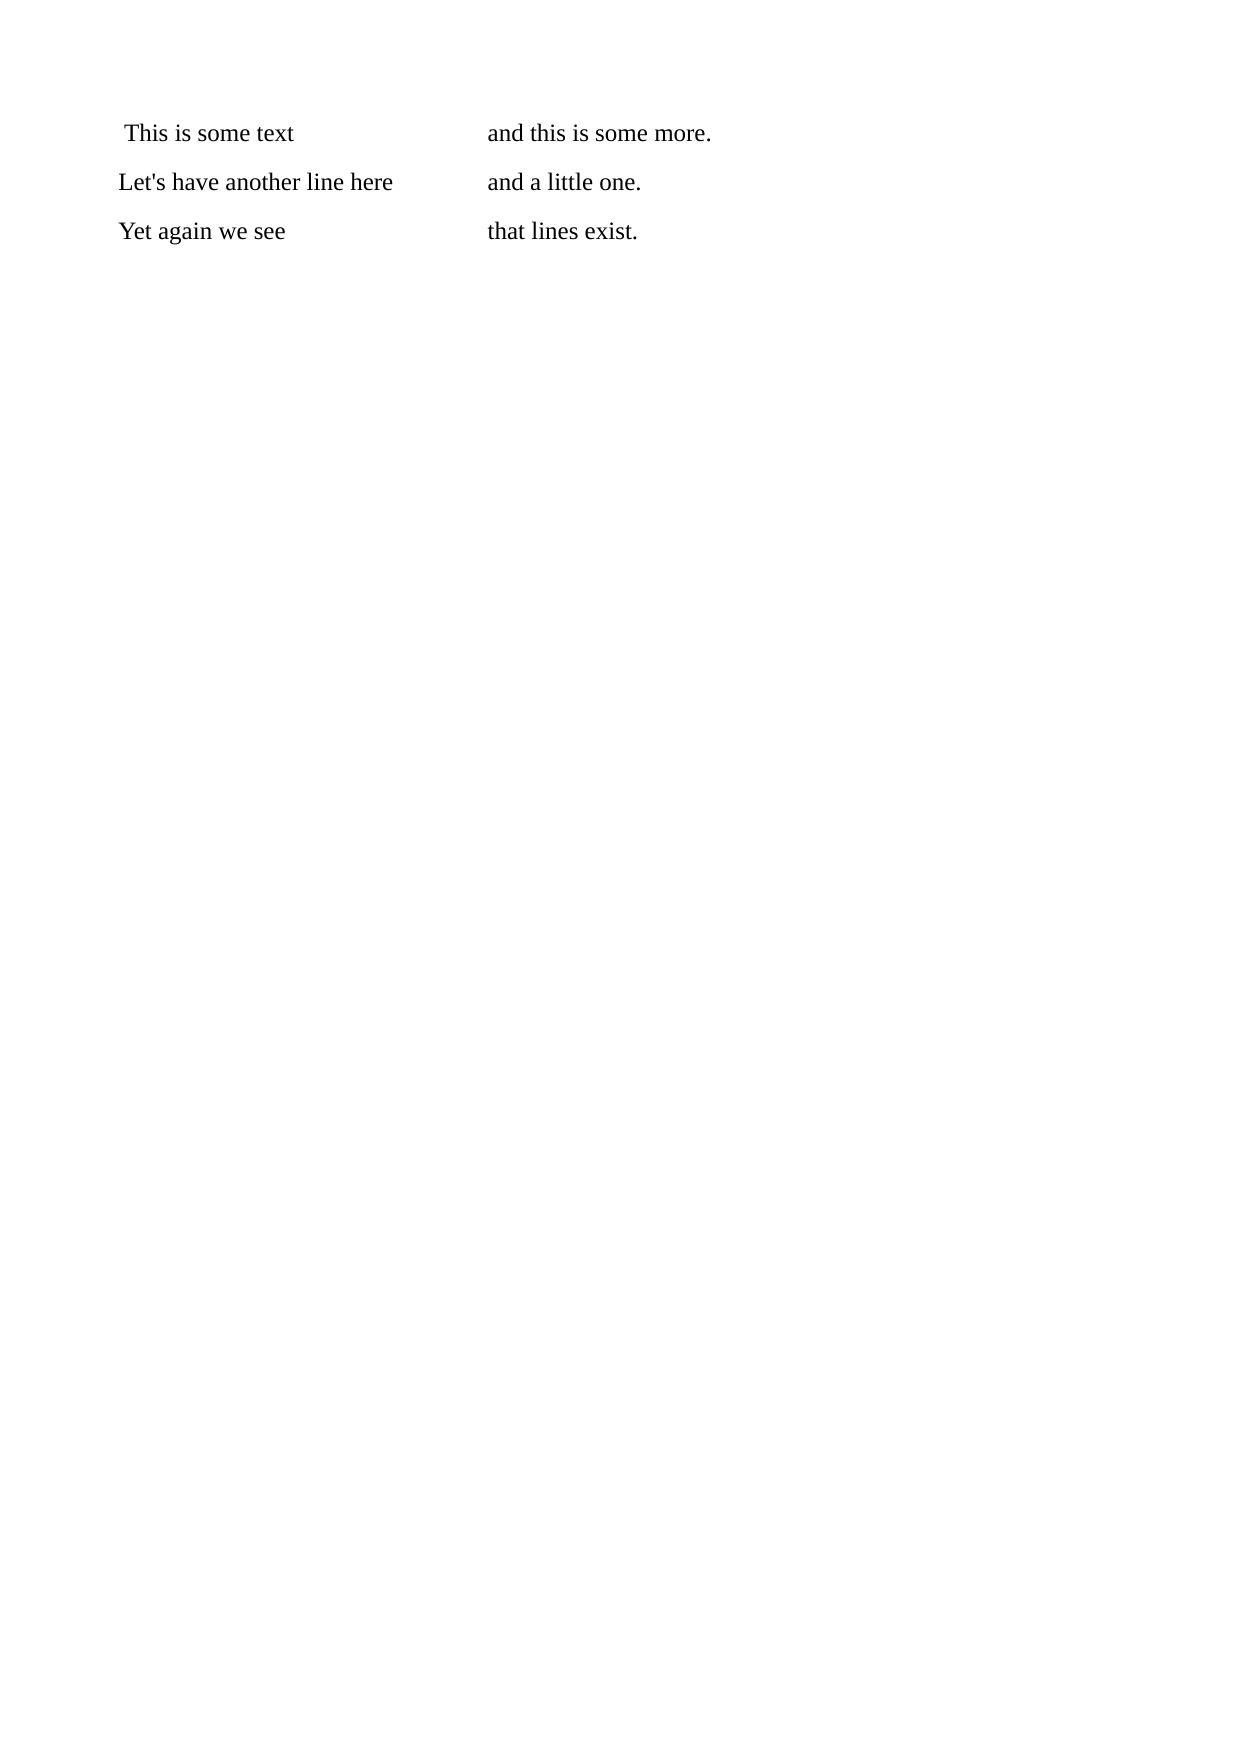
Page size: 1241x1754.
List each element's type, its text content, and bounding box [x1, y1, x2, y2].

text This is some text and this is some more. [118, 118, 1122, 147]
text Yet again we see that lines exist. [118, 216, 1122, 245]
text Let's have another line here and a little one. [118, 167, 1122, 196]
